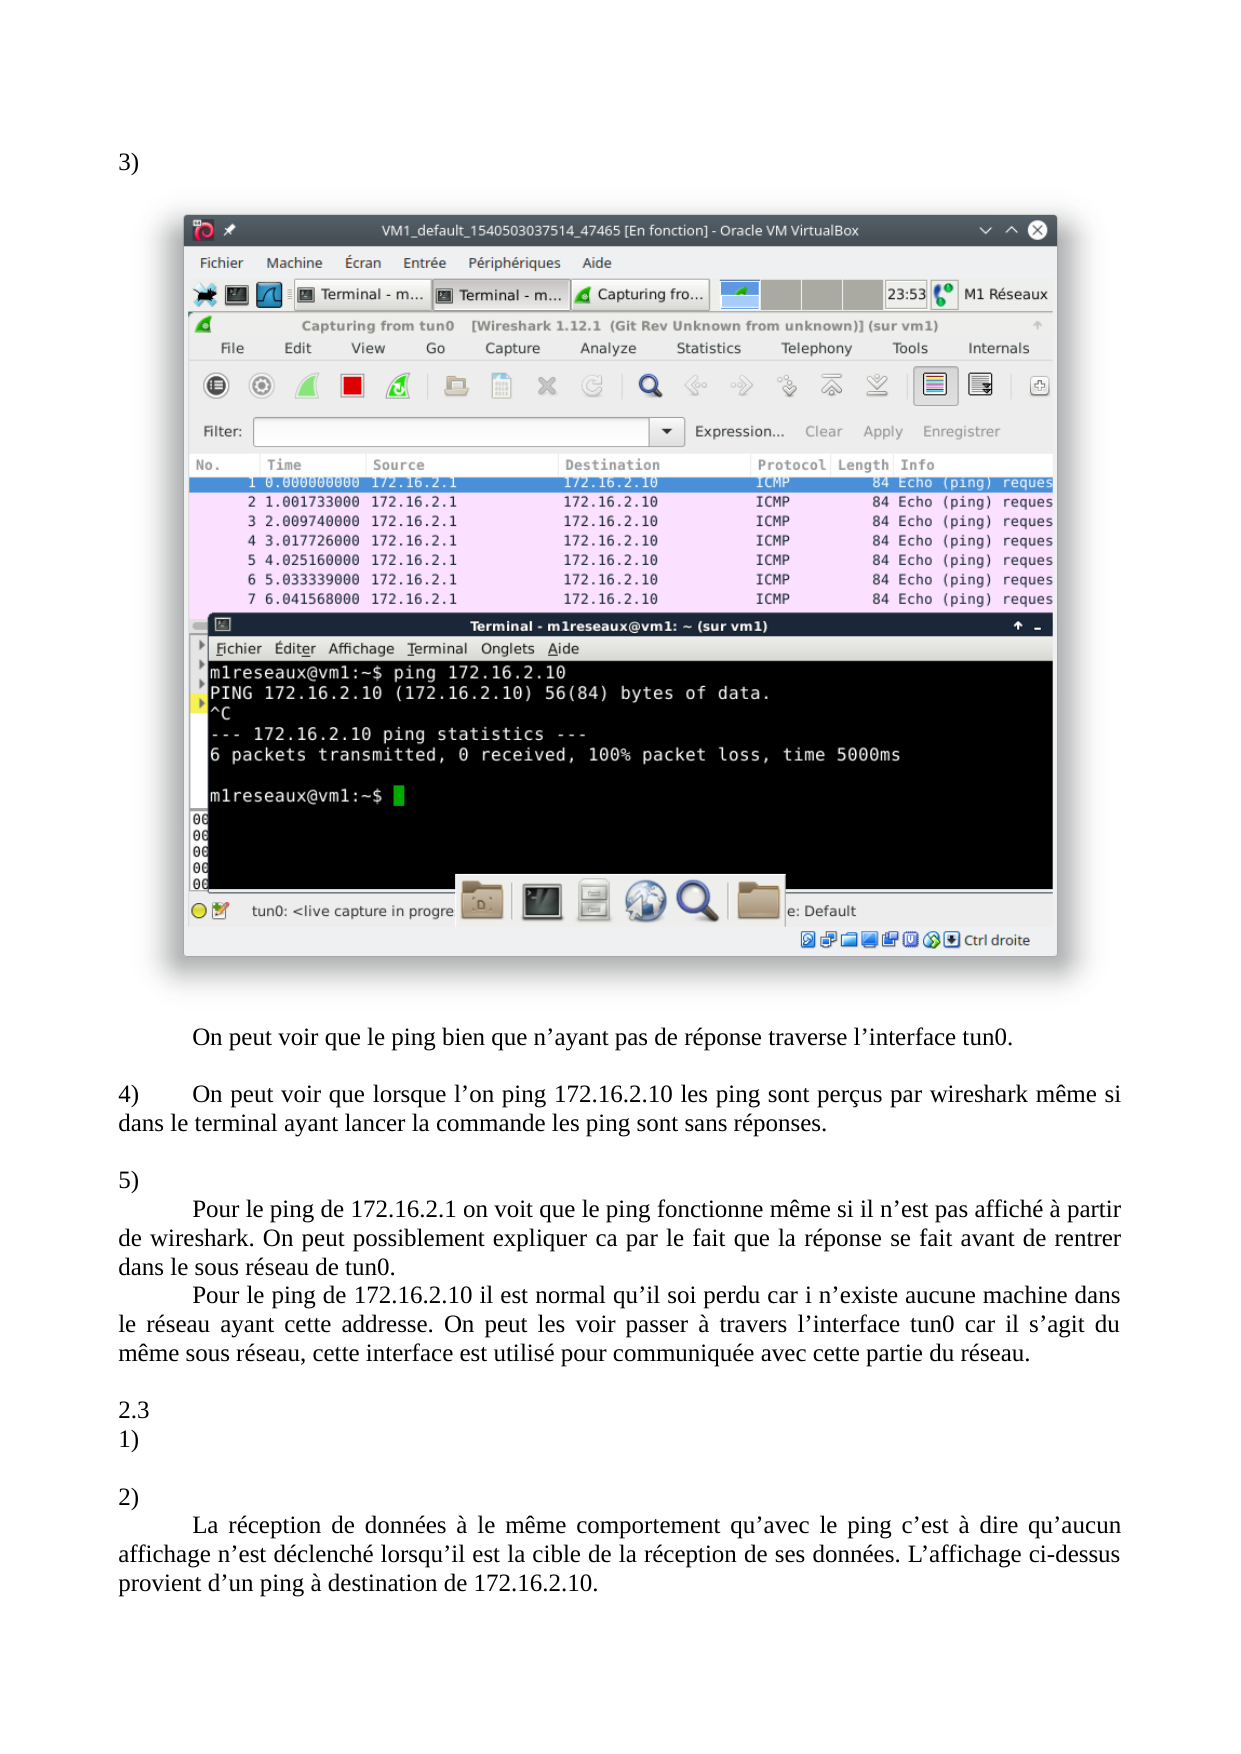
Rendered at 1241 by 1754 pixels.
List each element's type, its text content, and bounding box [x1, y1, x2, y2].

text La réception de données à le même comportement qu’avec le ping c’est à dire qu’aucun affichage n’est déclenché lorsqu’il est la cible de la réception de ses données. L’affichage ci-dessus provient d’un ping à destination de 172.16.2.10. [118, 1511, 1122, 1597]
text 1) [118, 1424, 1122, 1453]
text Pour le ping de 172.16.2.1 on voit que le ping fonctionne même si il n’est pas affiché à partir de wireshark. On peut possiblement expliquer ca par le fait que la réponse se fait avant de rentrer dans le sous réseau de tun0. [118, 1194, 1122, 1281]
text 4) On peut voir que lorsque l’on ping 172.16.2.10 les ping sont perçus par wireshark même si dans le terminal ayant lancer la commande les ping sont sans réponses. [118, 1079, 1122, 1137]
text 2) [118, 1482, 1122, 1511]
text 3) [118, 147, 1122, 175]
text On peut voir que le ping bien que n’ayant pas de réponse traverse l’interface tun0. [118, 1022, 1122, 1051]
text Pour le ping de 172.16.2.10 il est normal qu’il soi perdu car i n’existe aucune machine dans le réseau ayant cette addresse. On peut les voir passer à travers l’interface tun0 car il s’agit du même sous réseau, cette interface est utilisé pour communiquée avec cette partie du réseau. [118, 1281, 1122, 1367]
text 5) [118, 1166, 1122, 1194]
picture [118, 175, 1123, 1022]
text 2.3 [118, 1396, 1122, 1424]
